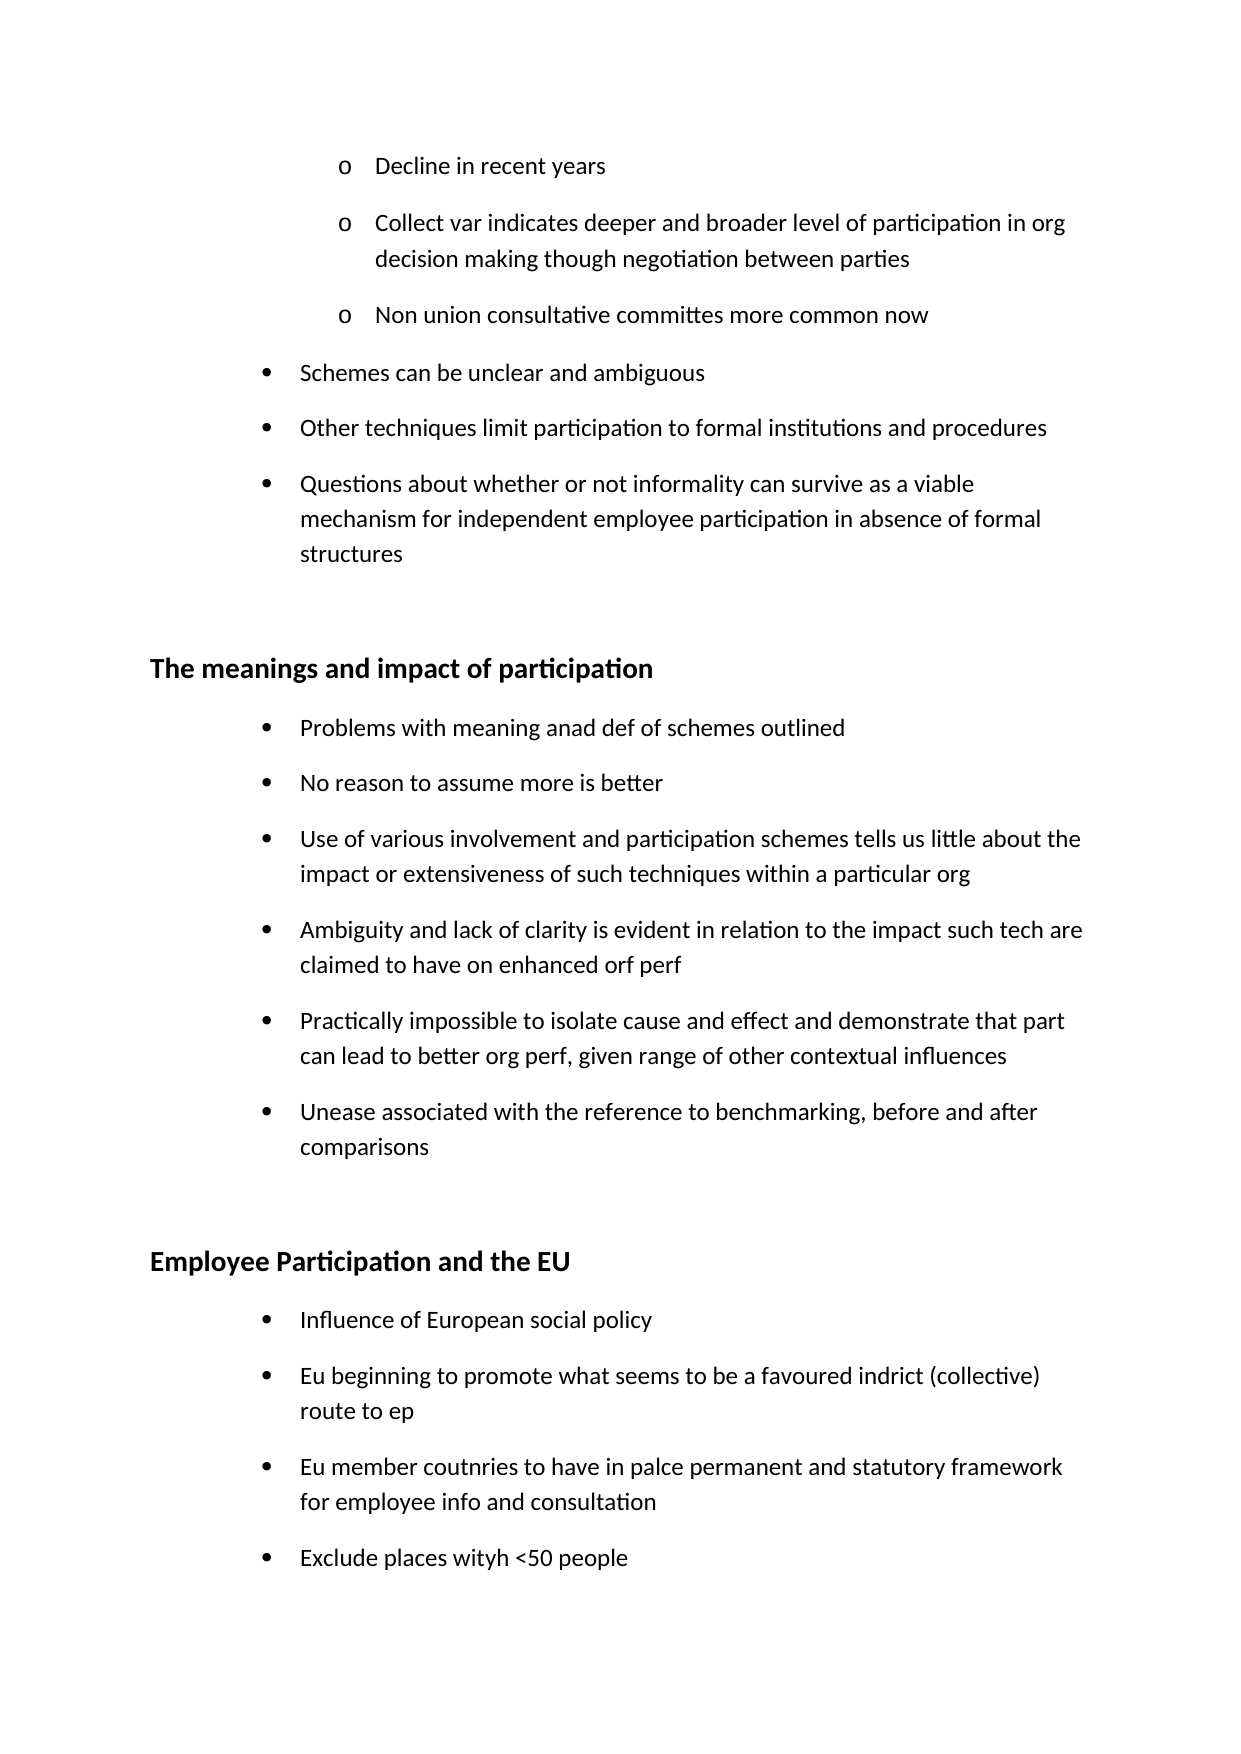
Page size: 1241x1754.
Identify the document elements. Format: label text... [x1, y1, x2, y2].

list Other techniques limit participation to formal institutions and procedures [262, 412, 1090, 443]
list Practically impossible to isolate cause and effect and demonstrate that part can lead to better org perf, given range of other contextual influences [262, 1005, 1090, 1071]
list Non union consultative committes more common now [337, 299, 1090, 331]
list Unease associated with the reference to benchmarking, before and after comparisons [262, 1096, 1090, 1161]
list Collect var indicates deeper and broader level of participation in org decision making though negotiation between parties [337, 207, 1090, 274]
list Schemes can be unclear and ambiguous [262, 357, 1090, 387]
list No reason to assume more is better [262, 768, 1090, 798]
list Problems with meaning anad def of schemes outlined [262, 712, 1090, 742]
list Eu member coutnries to have in palce permanent and statutory framework for employee info and consultation [262, 1451, 1090, 1517]
text Employee Participation and the EU [150, 1243, 1090, 1278]
list Decline in recent years [337, 150, 1090, 182]
list Eu beginning to promote what seems to be a favoured indrict (collective) route to ep [262, 1360, 1090, 1426]
list Exclude places wityh <50 people [262, 1542, 1090, 1572]
list Ambiguity and lack of clarity is evident in relation to the impact such tech are claimed to have on enhanced orf perf [262, 914, 1090, 980]
list Questions about whether or not informality can survive as a viable mechanism for independent employee participation in absence of formal structures [262, 468, 1090, 569]
text The meanings and impact of participation [150, 650, 1090, 686]
list Influence of European social policy [262, 1304, 1090, 1335]
list Use of various involvement and participation schemes tells us little about the impact or extensiveness of such techniques within a particular org [262, 823, 1090, 889]
